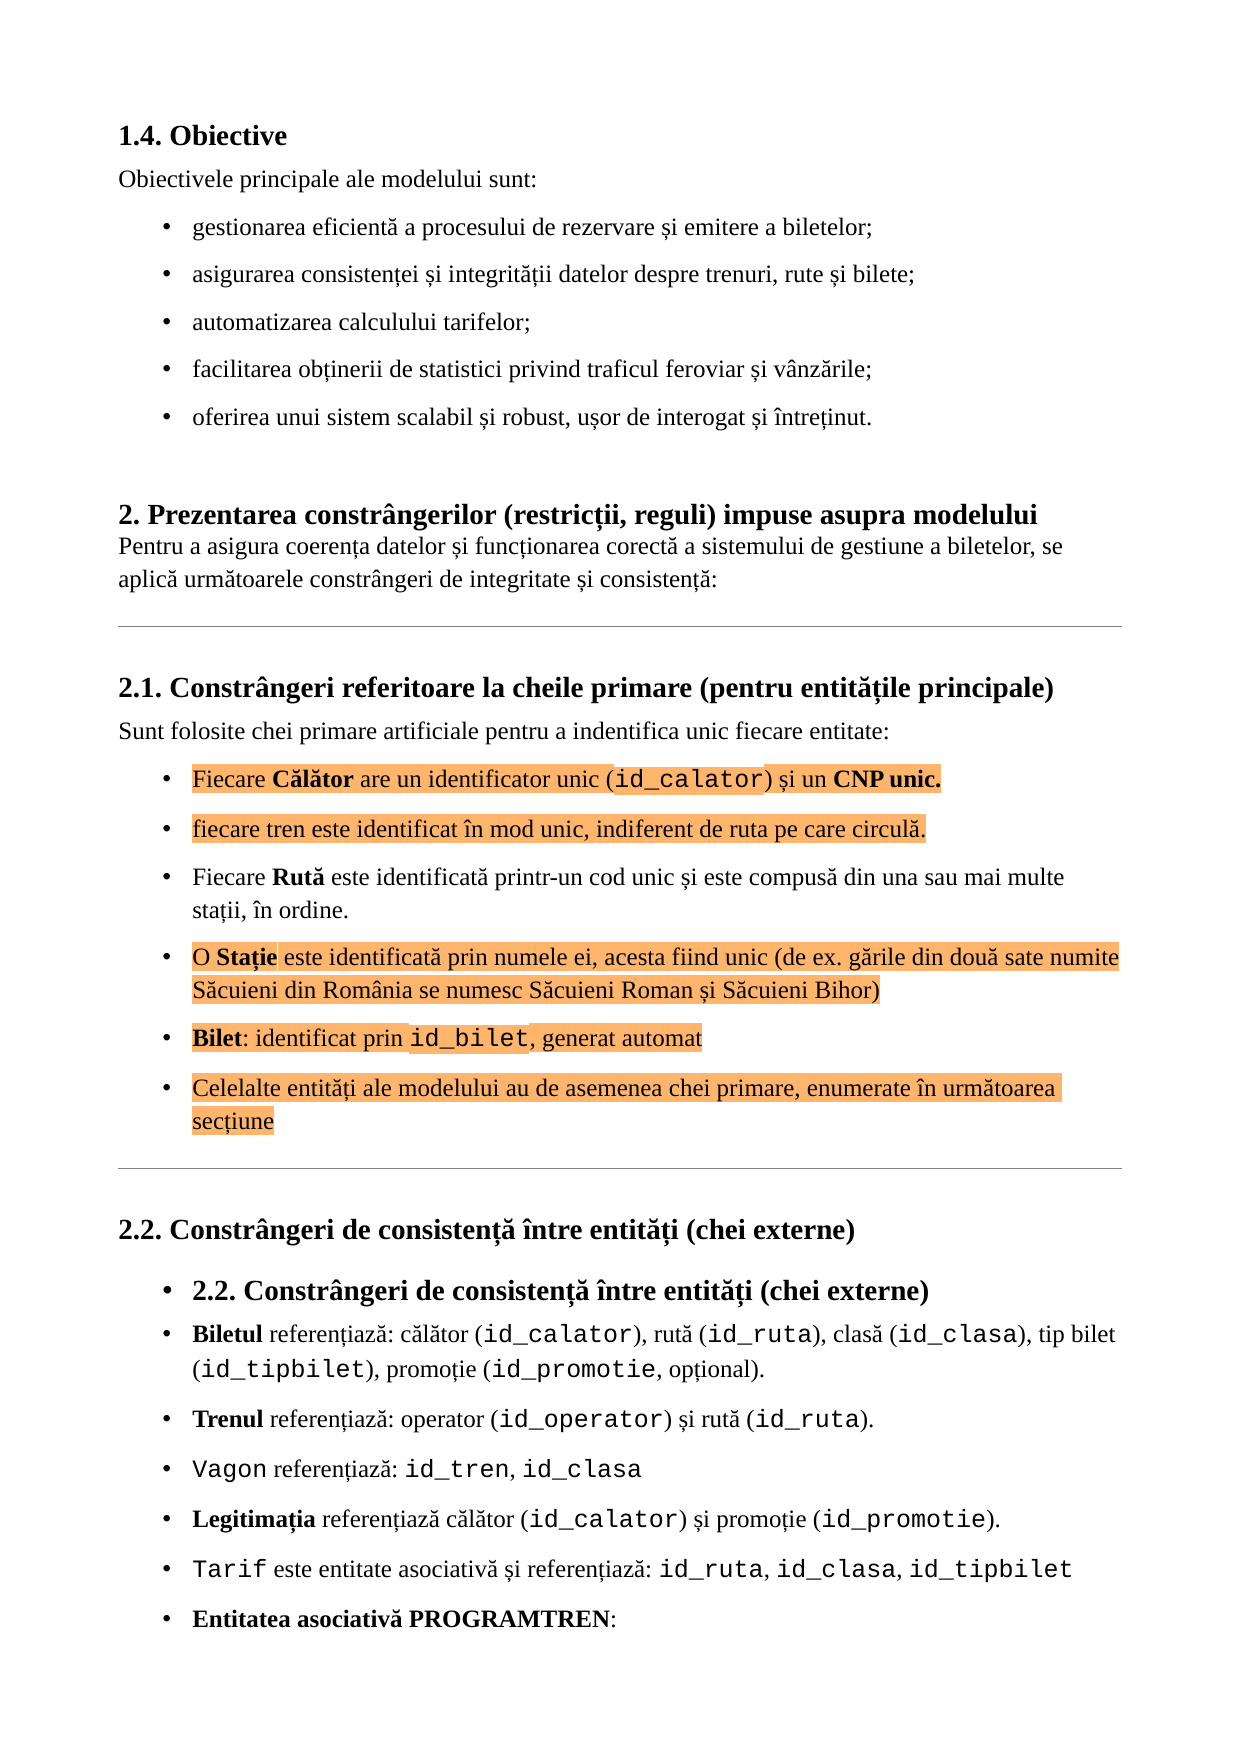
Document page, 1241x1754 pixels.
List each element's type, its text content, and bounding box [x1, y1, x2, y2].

list Biletul referențiază: călător (id_calator), rută (id_ruta), clasă (id_clasa), tip bilet (id_tipbilet), promoție (id_promotie, opțional). [162, 1319, 1122, 1385]
subtitle 2.1. Constrângeri referitoare la cheile primare (pentru entitățile principale) [118, 670, 1122, 704]
list Fiecare Rută este identificată printr-un cod unic și este compusă din una sau mai multe stații, în ordine. [162, 862, 1122, 923]
list fiecare tren este identificat în mod unic, indiferent de ruta pe care circulă. [162, 814, 1122, 843]
text Pentru a asigura coerența datelor și funcționarea corectă a sistemului de gestiune a biletelor, se aplică următoarele constrângeri de integritate și consistență: [118, 531, 1122, 593]
list Vagon referențiază: id_tren, id_clasa [162, 1454, 1122, 1485]
subtitle 1.4. Obiective [118, 118, 1122, 152]
list Trenul referențiază: operator (id_operator) și rută (id_ruta). [162, 1404, 1122, 1435]
text ­2. Prezentarea constrângerilor (restricții, reguli) impuse asupra modelului [118, 497, 1122, 531]
list gestionarea eficientă a procesului de rezervare și emitere a biletelor; [162, 212, 1122, 241]
list Tarif este entitate asociativă și referențiază: id_ruta, id_clasa, id_tipbilet [162, 1554, 1122, 1585]
text Sunt folosite chei primare artificiale pentru a indentifica unic fiecare entitate: [118, 716, 1122, 745]
text Obiectivele principale ale modelului sunt: [118, 164, 1122, 193]
list O Stație este identificată prin numele ei, acesta fiind unic (de ex. gările din două sate numite Săcuieni din România se numesc Săcuieni Roman și Săcuieni Bihor) [162, 942, 1122, 1004]
list Bilet: identificat prin id_bilet, generat automat [162, 1023, 1122, 1054]
list Entitatea asociativă PROGRAMTREN: [162, 1604, 1122, 1633]
list Legitimația referențiază călător (id_calator) și promoție (id_promotie). [162, 1504, 1122, 1535]
list oferirea unui sistem scalabil și robust, ușor de interogat și întreținut. [162, 402, 1122, 431]
list Celelalte entități ale modelului au de asemenea chei primare, enumerate în următoarea secțiune [162, 1073, 1122, 1135]
list automatizarea calculului tarifelor; [162, 307, 1122, 336]
list facilitarea obținerii de statistici privind traficul feroviar și vânzările; [162, 354, 1122, 383]
list asigurarea consistenței și integrității datelor despre trenuri, rute și bilete; [162, 259, 1122, 288]
subtitle 2.2. Constrângeri de consistență între entități (chei externe) [162, 1273, 1122, 1307]
subtitle 2.2. Constrângeri de consistență între entități (chei externe) [118, 1212, 1122, 1246]
list Fiecare Călător are un identificator unic (id_calator) și un CNP unic. [162, 764, 1122, 795]
